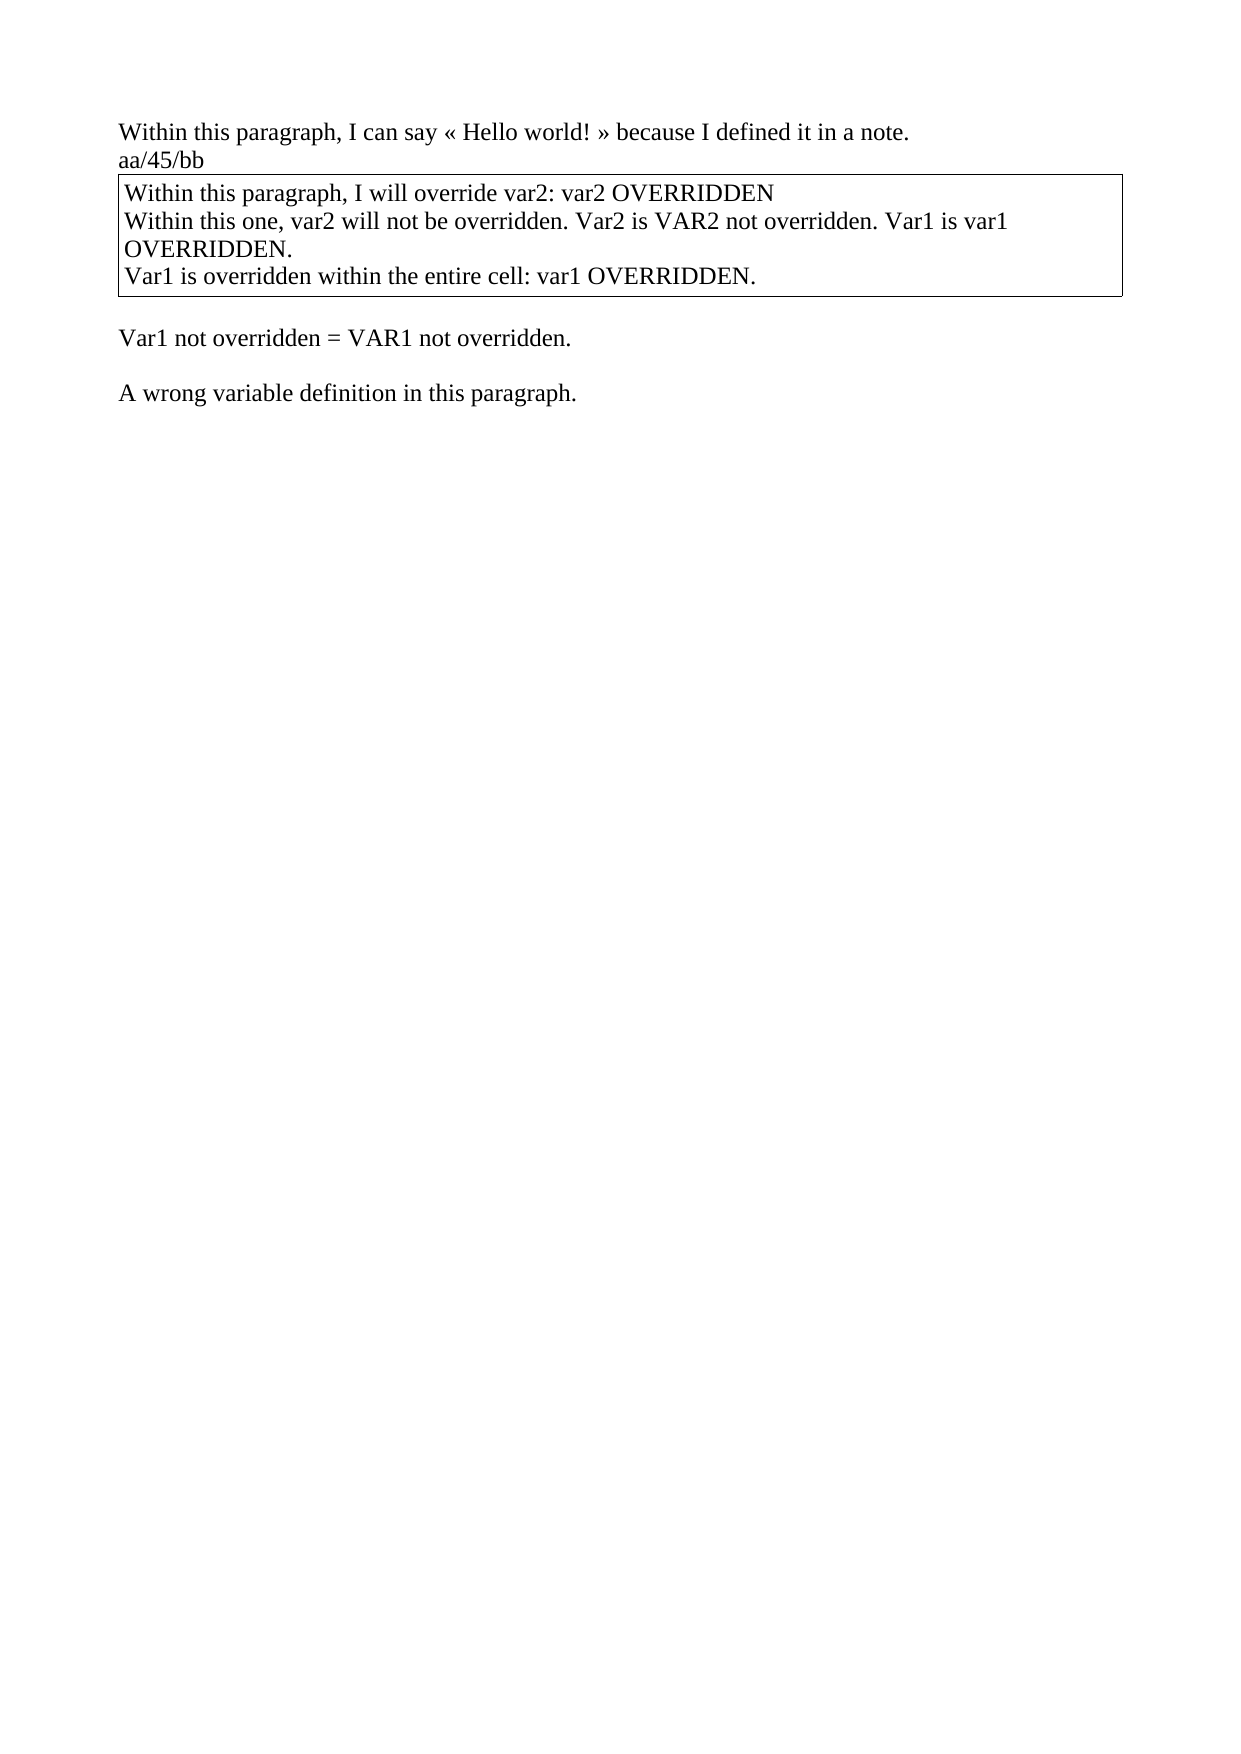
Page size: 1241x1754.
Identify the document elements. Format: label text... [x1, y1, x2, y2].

text Var1 not overridden = VAR1 not overridden. [118, 324, 1122, 351]
text Within this paragraph, I can say « Hello world! » because I defined it in a note. [118, 118, 1122, 146]
table_header Within this paragraph, I will override var2: var2 OVERRIDDEN Within this one, var2 will not be overridden. Var2 is VAR2 not overridden. Var1 is var1 OVERRIDDEN. Var1 is overridden within the entire cell: var1 OVERRIDDEN. [119, 175, 1122, 296]
text aa/45/bb [118, 146, 1122, 173]
text A wrong variable definition in this paragraph. [118, 379, 1122, 407]
